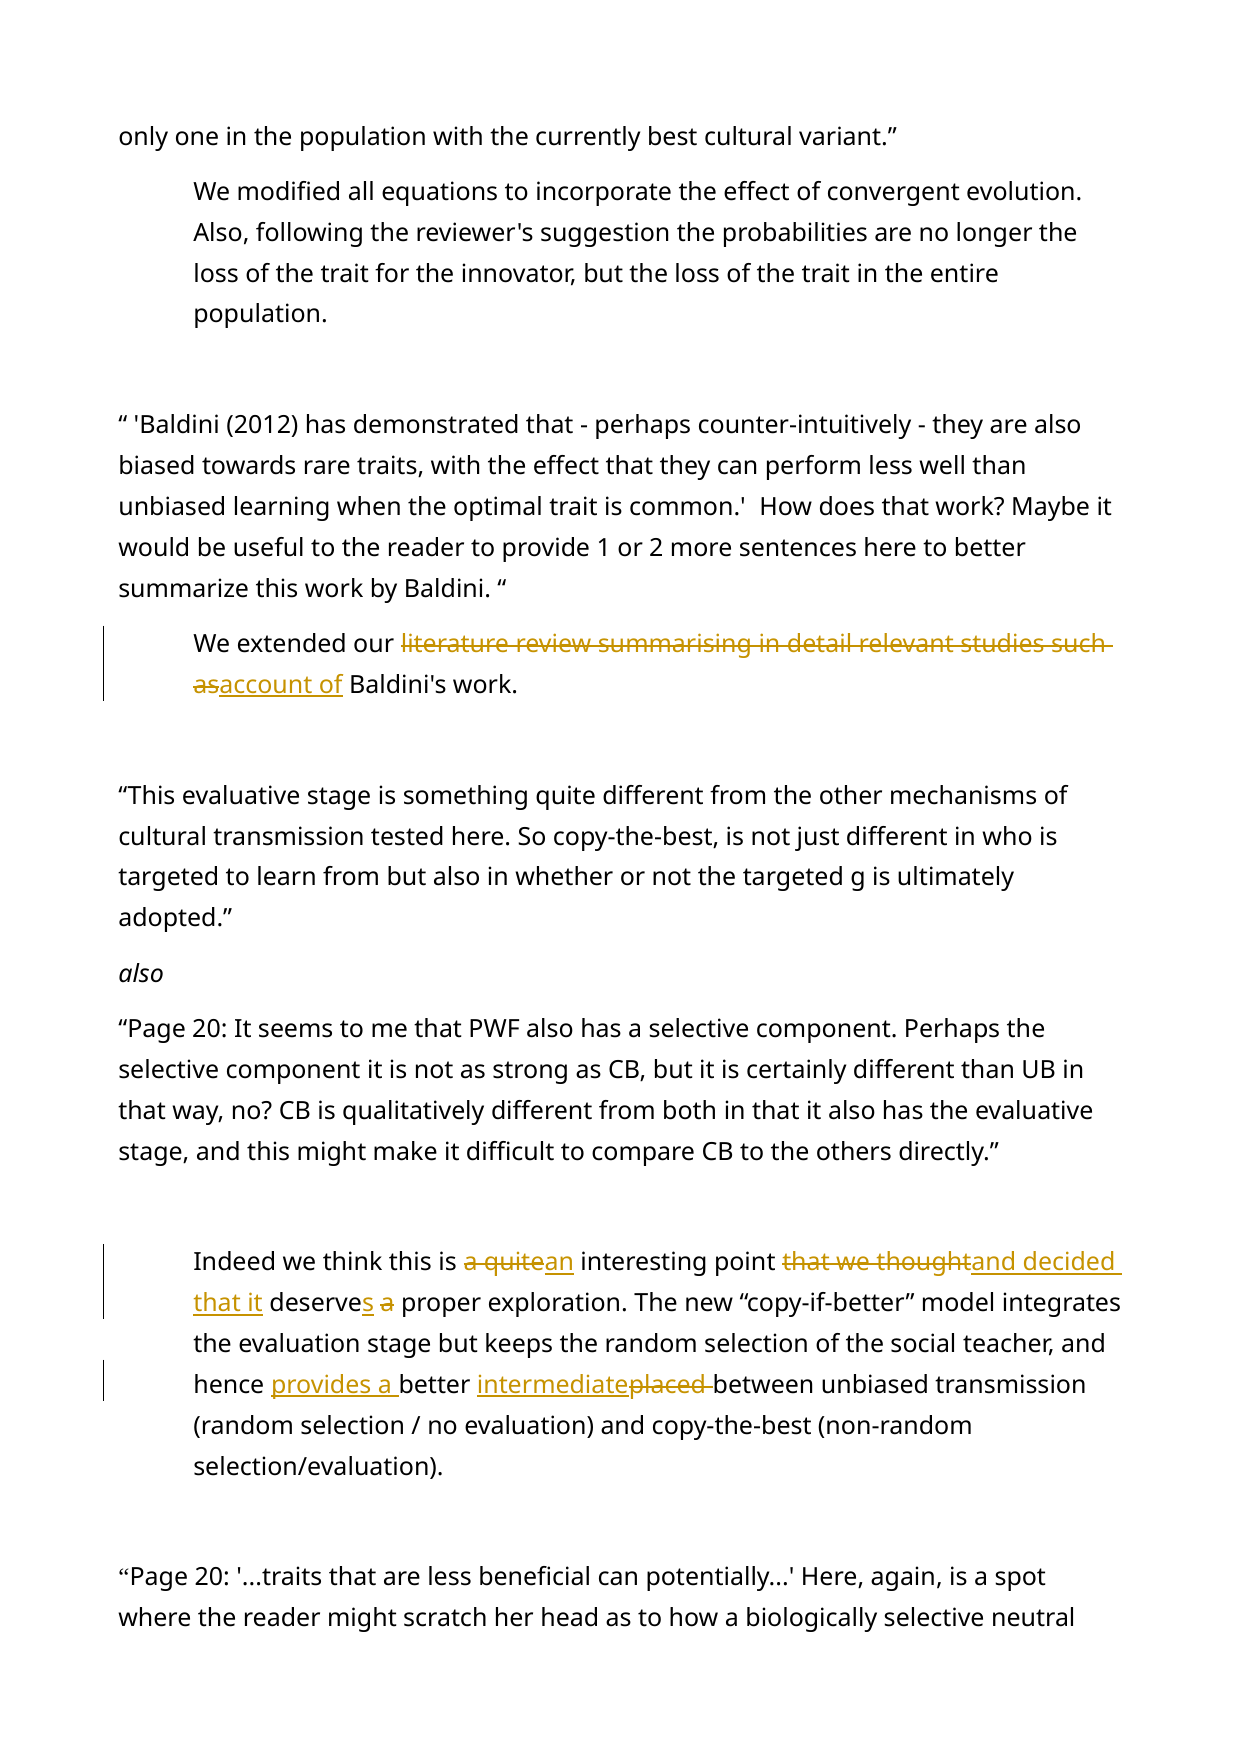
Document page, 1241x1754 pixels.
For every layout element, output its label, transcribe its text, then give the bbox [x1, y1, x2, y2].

text “This evaluative stage is something quite different from the other mechanisms of cultural transmission tested here. So copy-the-best, is not just different in who is targeted to learn from but also in whether or not the targeted g is ultimately adopted.” [118, 777, 1122, 934]
text “Page 20: It seems to me that PWF also has a selective component. Perhaps the selective component it is not as strong as CB, but it is certainly different than UB in that way, no? CB is qualitatively different from both in that it also has the evaluative stage, and this might make it difficult to compare CB to the others directly.” [118, 1011, 1122, 1167]
text also [118, 955, 1122, 989]
text “ 'Baldini (2012) has demonstrated that - perhaps counter-intuitively - they are also biased towards rare traits, with the effect that they can perform less well than unbiased learning when the optimal trait is common.' How does that work? Maybe it would be useful to the reader to provide 1 or 2 more sentences here to better summarize this work by Baldini. “ [118, 407, 1122, 604]
text only one in the population with the currently best cultural variant.” [118, 118, 1122, 152]
text Indeed we think this is an interesting point and decided that it deserves proper exploration. The new “copy-if-better” model integrates the evaluation stage but keeps the random selection of the social teacher, and hence provides a better intermediatebetween unbiased transmission (random selection / no evaluation) and copy-the-best (non-random selection/evaluation). [193, 1244, 1122, 1482]
text “Page 20: '...traits that are less beneficial can potentially...' Here, again, is a spot where the reader might scratch her head as to how a biologically selective neutral [118, 1559, 1122, 1634]
text We modified all equations to incorporate the effect of convergent evolution. Also, following the reviewer's suggestion the probabilities are no longer the loss of the trait for the innovator, but the loss of the trait in the entire population. [193, 173, 1122, 330]
text We extended our account of Baldini's work. [193, 626, 1122, 701]
